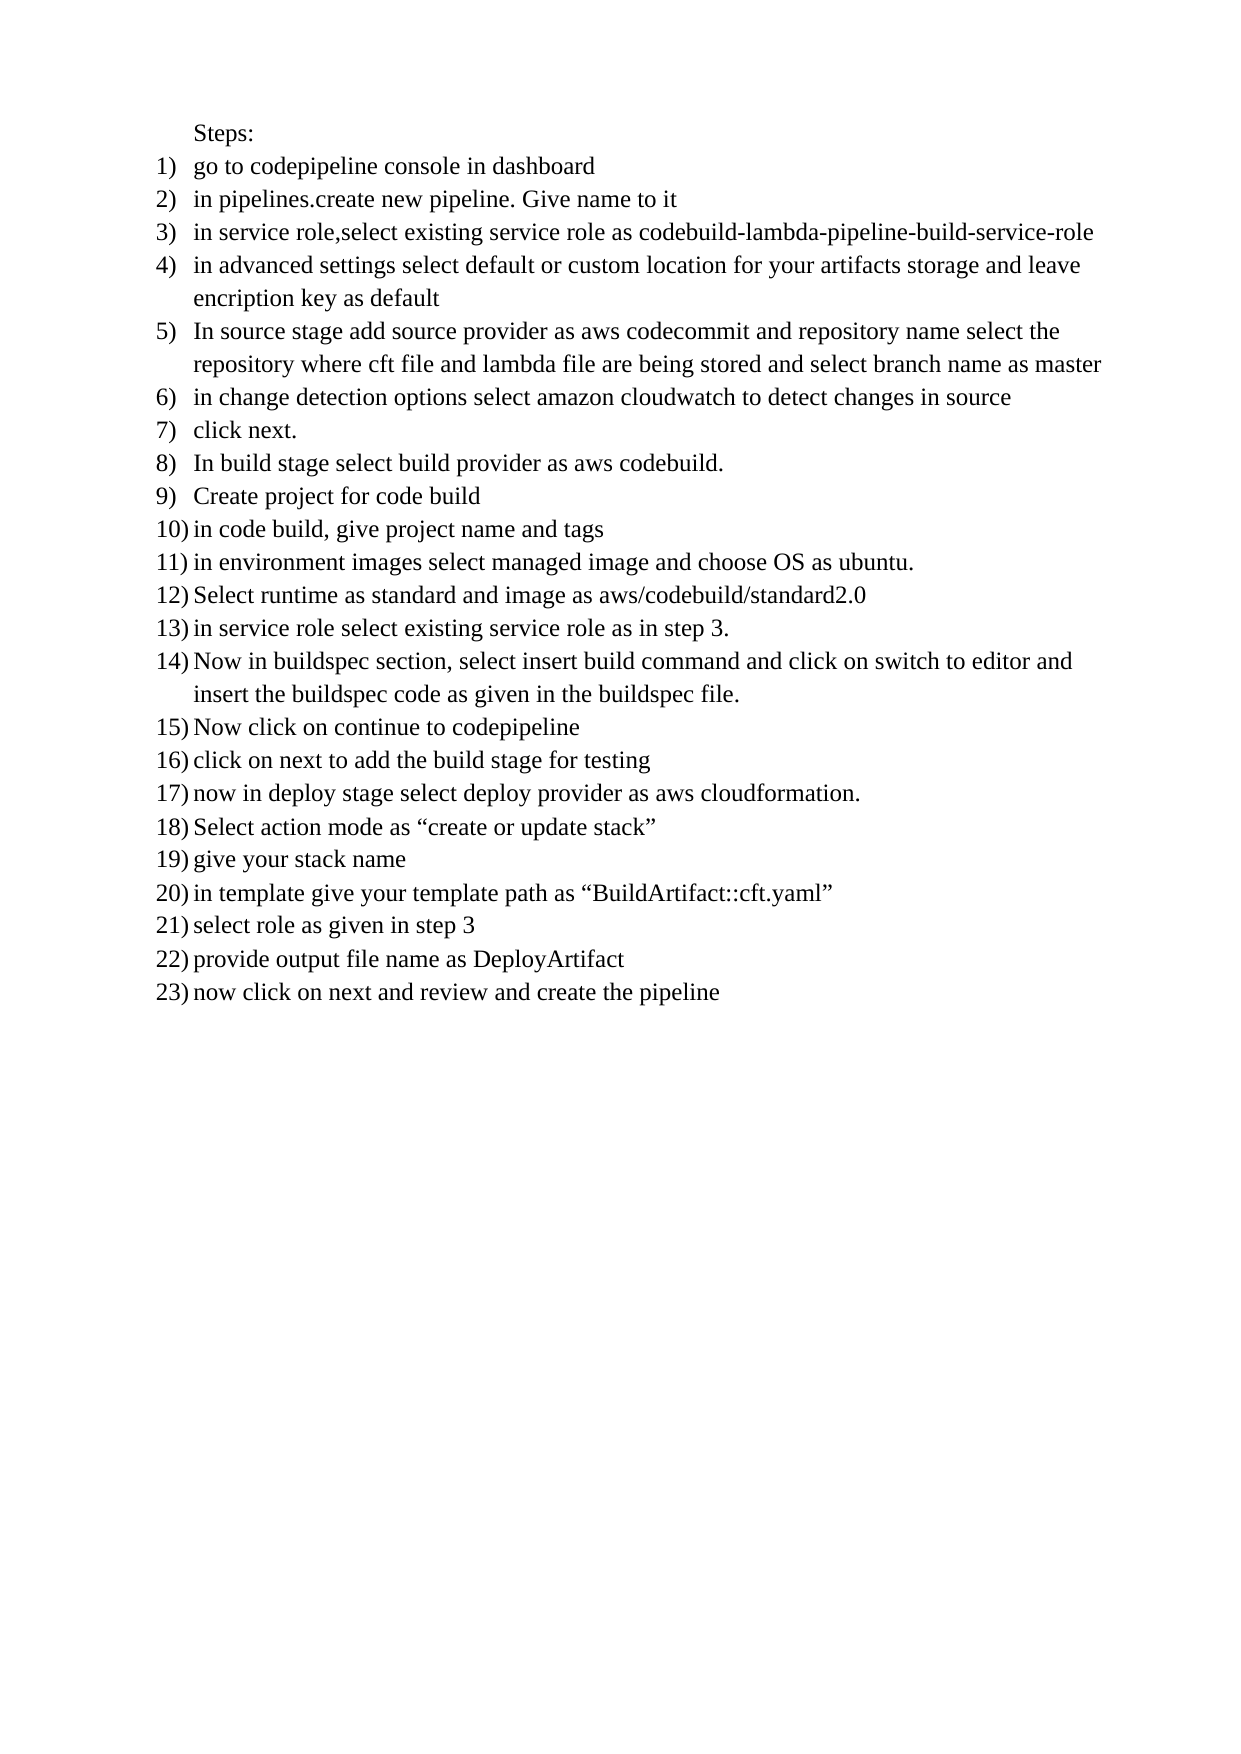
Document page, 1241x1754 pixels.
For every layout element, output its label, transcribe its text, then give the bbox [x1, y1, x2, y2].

list in advanced settings select default or custom location for your artifacts storage and leave encription key as default [156, 250, 1122, 312]
list in code build, give project name and tags [156, 514, 1122, 543]
list in change detection options select amazon cloudwatch to detect changes in source [156, 382, 1122, 411]
list select role as given in step 3 [156, 911, 1122, 939]
list Create project for code build [156, 481, 1122, 510]
list in service role,select existing service role as codebuild-lambda-pipeline-build-service-role [156, 217, 1122, 246]
list Steps: [156, 118, 1122, 147]
list now in deploy stage select deploy provider as aws cloudformation. [156, 778, 1122, 807]
list give your stack name [156, 844, 1122, 873]
list In build stage select build provider as aws codebuild. [156, 448, 1122, 477]
list Now in buildspec section, select insert build command and click on switch to editor and insert the buildspec code as given in the buildspec file. [156, 646, 1122, 708]
list Select runtime as standard and image as aws/codebuild/standard2.0 [156, 580, 1122, 609]
list in pipelines.create new pipeline. Give name to it [156, 184, 1122, 213]
list In source stage add source provider as aws codecommit and repository name select the repository where cft file and lambda file are being stored and select branch name as master [156, 316, 1122, 378]
list click next. [156, 415, 1122, 444]
list provide output file name as DeployArtifact [156, 944, 1122, 972]
list Select action mode as “create or update stack” [156, 812, 1122, 840]
list click on next to add the build stage for testing [156, 746, 1122, 774]
list in template give your template path as “BuildArtifact::cft.yaml” [156, 878, 1122, 906]
list in service role select existing service role as in step 3. [156, 613, 1122, 642]
list now click on next and review and create the pipeline [156, 977, 1122, 1005]
list Now click on continue to codepipeline [156, 712, 1122, 741]
list in environment images select managed image and choose OS as ubuntu. [156, 547, 1122, 576]
list go to codepipeline console in dashboard [156, 151, 1122, 180]
